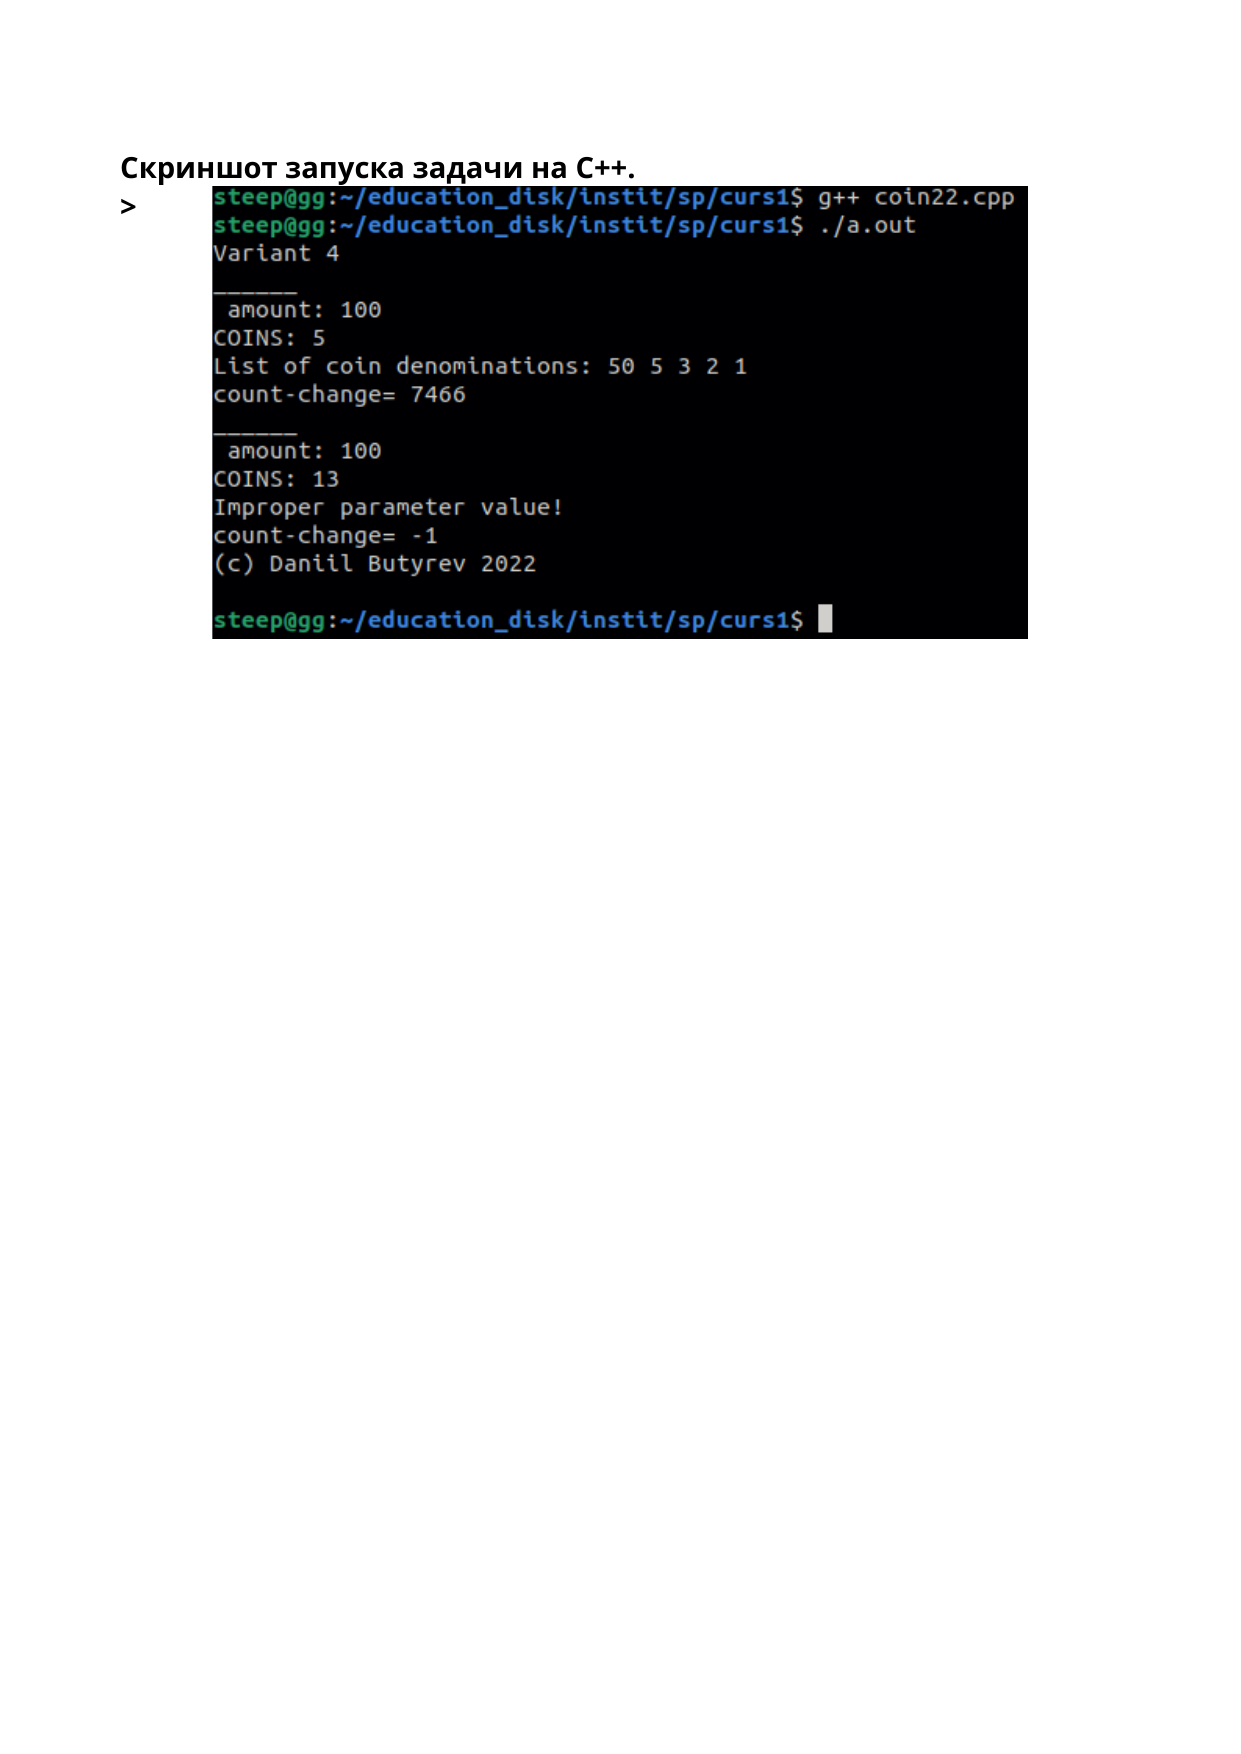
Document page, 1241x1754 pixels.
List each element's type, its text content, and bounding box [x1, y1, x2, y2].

text [1028, 187, 1120, 226]
picture [212, 186, 1028, 639]
text > [120, 187, 212, 226]
text Скриншот запуска задачи на С++. [120, 147, 1120, 187]
